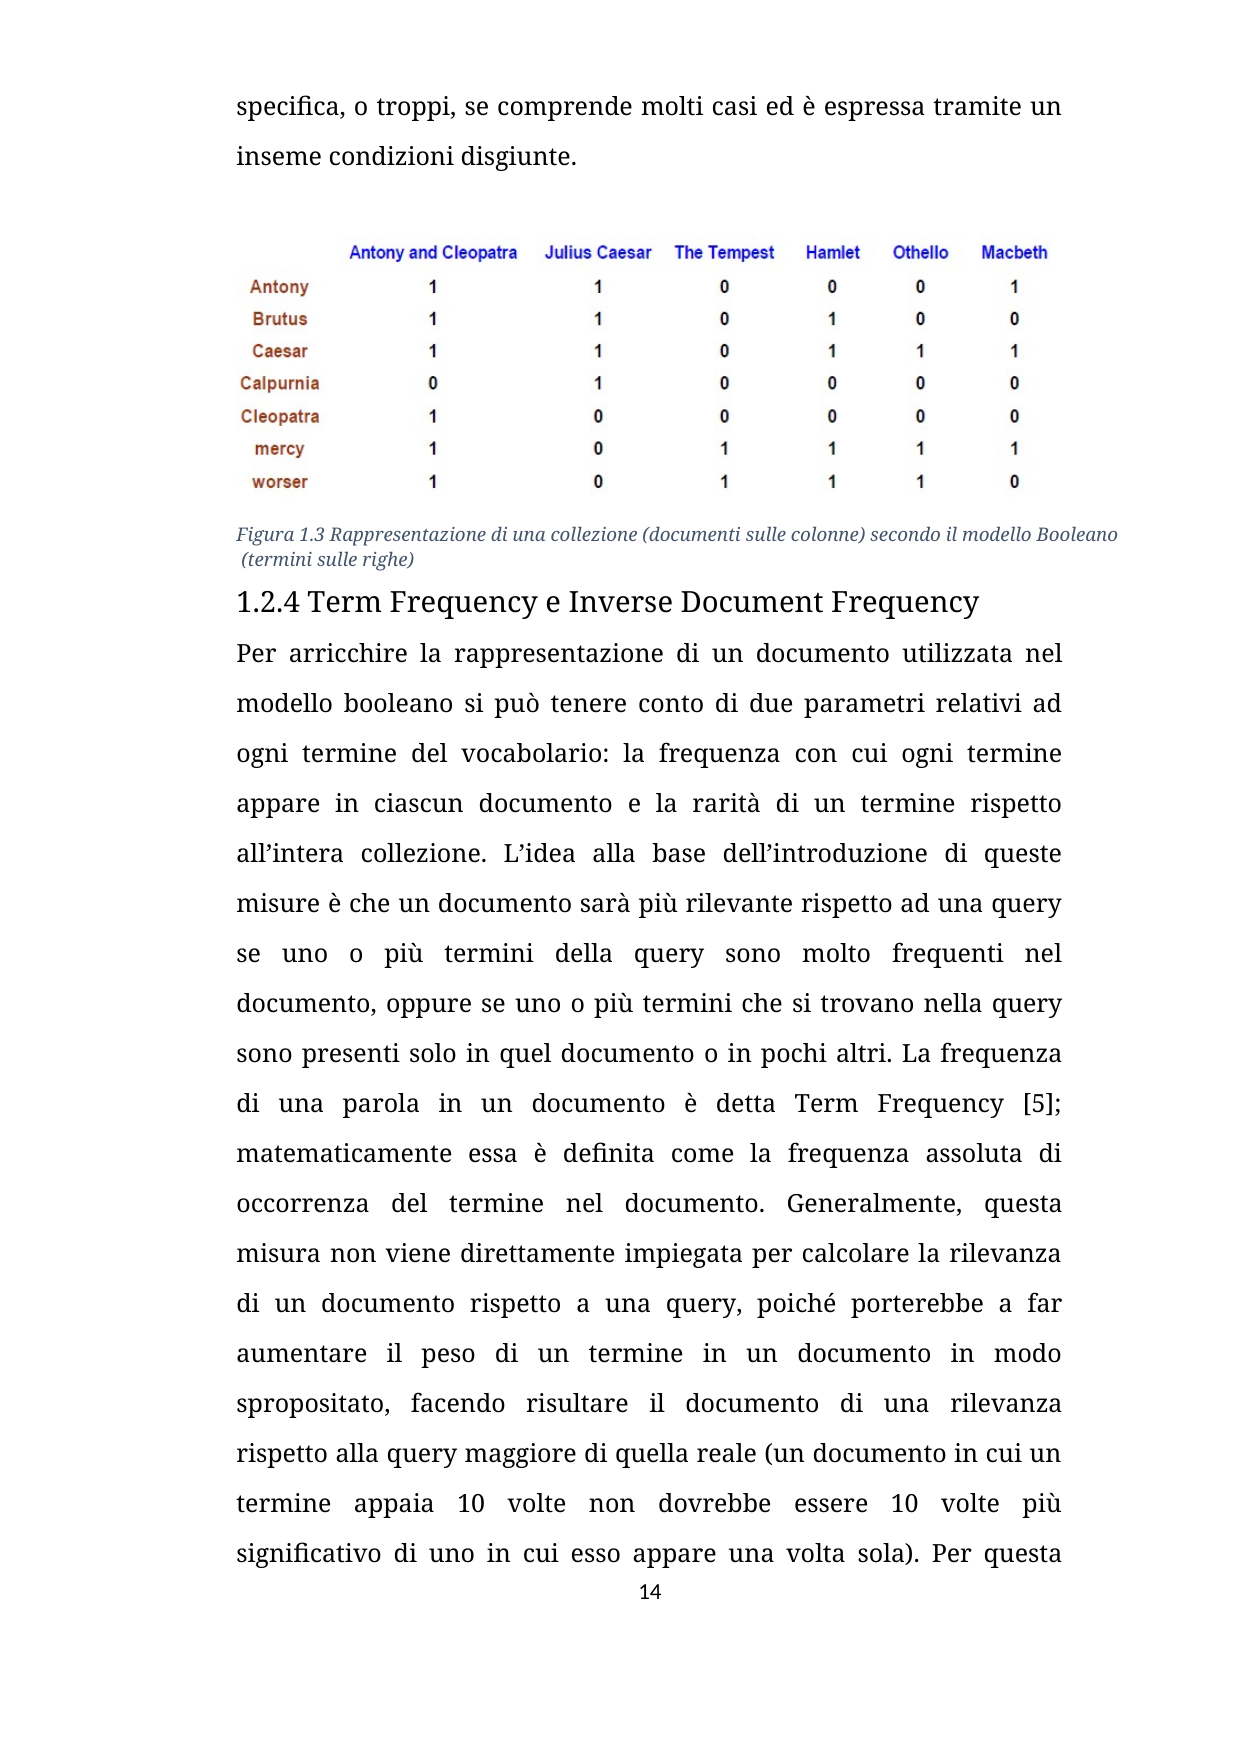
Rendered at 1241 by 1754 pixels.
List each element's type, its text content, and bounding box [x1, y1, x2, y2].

subtitle [236, 497, 1063, 521]
text Figura 1.3 Rappresentazione di una collezione (documenti sulle colonne) secondo il modello Booleano (termini sulle righe) [236, 521, 1139, 572]
text specifica, o troppi, se comprende molti casi ed è espressa tramite un inseme condizioni disgiunte. [236, 75, 1063, 175]
subtitle 1.2.4 Term Frequency e Inverse Document Frequency [236, 572, 1063, 622]
text Per arricchire la rappresentazione di un documento utilizzata nel modello booleano si può tenere conto di due parametri relativi ad ogni termine del vocabolario: la frequenza con cui ogni termine appare in ciascun documento e la rarità di un termine rispetto all’intera collezione. L’idea alla base dell’introduzione di queste misure è che un documento sarà più rilevante rispetto ad una query se uno o più termini della query sono molto frequenti nel documento, oppure se uno o più termini che si trovano nella query sono presenti solo in quel documento o in pochi altri. La frequenza di una parola in un documento è detta Term Frequency [5]; matematicamente essa è definita come la frequenza assoluta di occorrenza del termine nel documento. Generalmente, questa misura non viene direttamente impiegata per calcolare la rilevanza di un documento rispetto a una query, poiché porterebbe a far aumentare il peso di un termine in un documento in modo spropositato, facendo risultare il documento di una rilevanza rispetto alla query maggiore di quella reale (un documento in cui un termine appaia 10 volte non dovrebbe essere 10 volte più significativo di uno in cui esso appare una volta sola). Per questa [236, 622, 1063, 1572]
